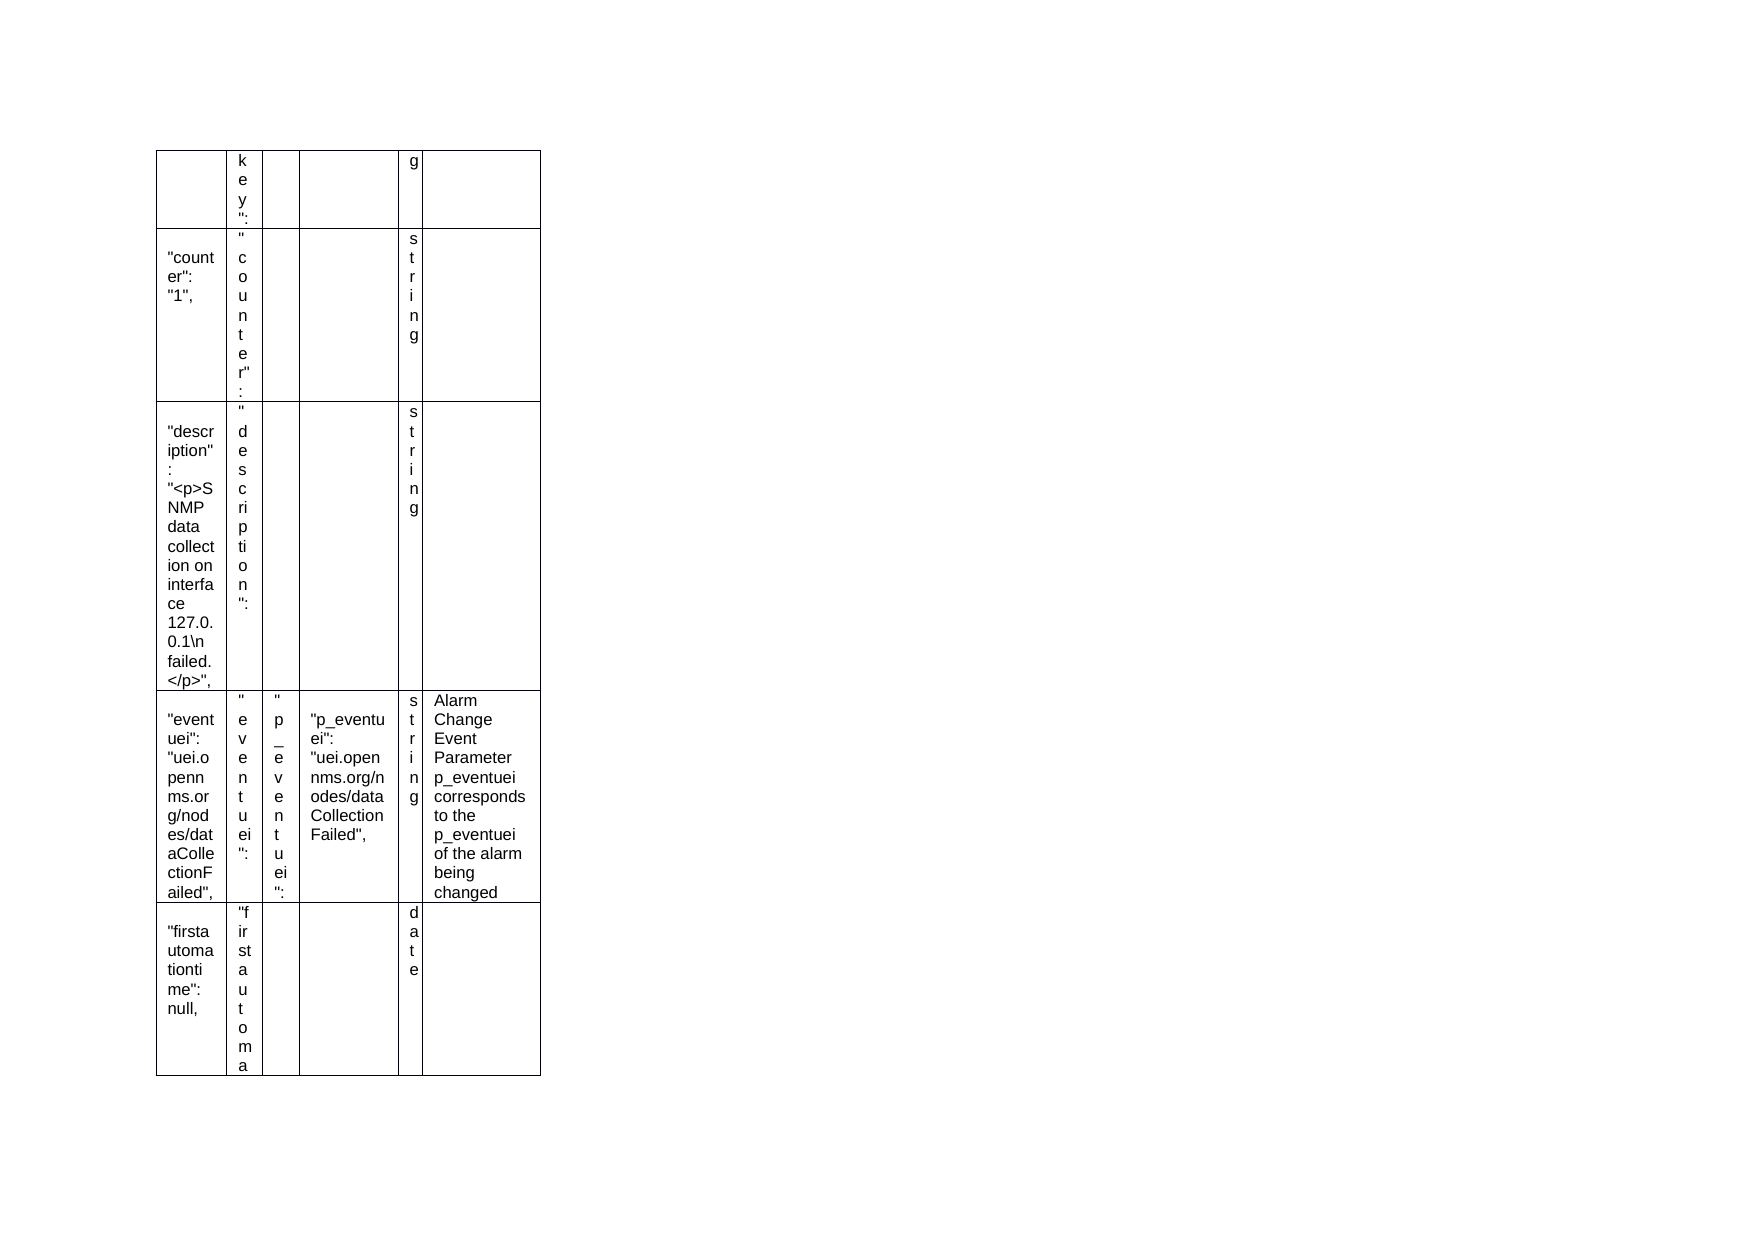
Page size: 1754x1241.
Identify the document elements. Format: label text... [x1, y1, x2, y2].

table_cell string [399, 402, 422, 690]
table_cell "p_eventuei": "uei.opennms.org/nodes/dataCollectionFailed", [300, 691, 398, 902]
table_cell "p_eventuei": [263, 691, 299, 902]
table_cell "counter": [227, 229, 262, 401]
table_cell "firstautoma [227, 903, 262, 1075]
table_cell "eventuei": "uei.opennms.org/nodes/dataCollectionFailed", [157, 691, 226, 902]
table_cell [263, 903, 299, 1075]
table_cell [300, 402, 398, 690]
table_cell [423, 903, 540, 1075]
table_cell [263, 151, 299, 228]
table_cell [157, 151, 226, 228]
table_cell [300, 229, 398, 401]
table_cell key": [227, 151, 262, 228]
table_cell [300, 903, 398, 1075]
table_cell string [399, 691, 422, 902]
table_cell "eventuei": [227, 691, 262, 902]
table_cell [263, 402, 299, 690]
table_cell "firstautomationtime": null, [157, 903, 226, 1075]
table_cell "counter": "1", [157, 229, 226, 401]
table_cell [263, 229, 299, 401]
table_cell [423, 229, 540, 401]
table_cell string [399, 229, 422, 401]
table_cell [423, 402, 540, 690]
table_cell [300, 151, 398, 228]
table_cell "description": [227, 402, 262, 690]
table_cell [423, 151, 540, 228]
table_cell "description": "<p>SNMP data collection on interface 127.0.0.1\n failed.</p>", [157, 402, 226, 690]
table_cell Alarm Change Event Parameter p_eventuei corresponds to the p_eventuei of the alarm being changed [423, 691, 540, 902]
table_cell date [399, 903, 422, 1075]
table_cell g [399, 151, 422, 228]
